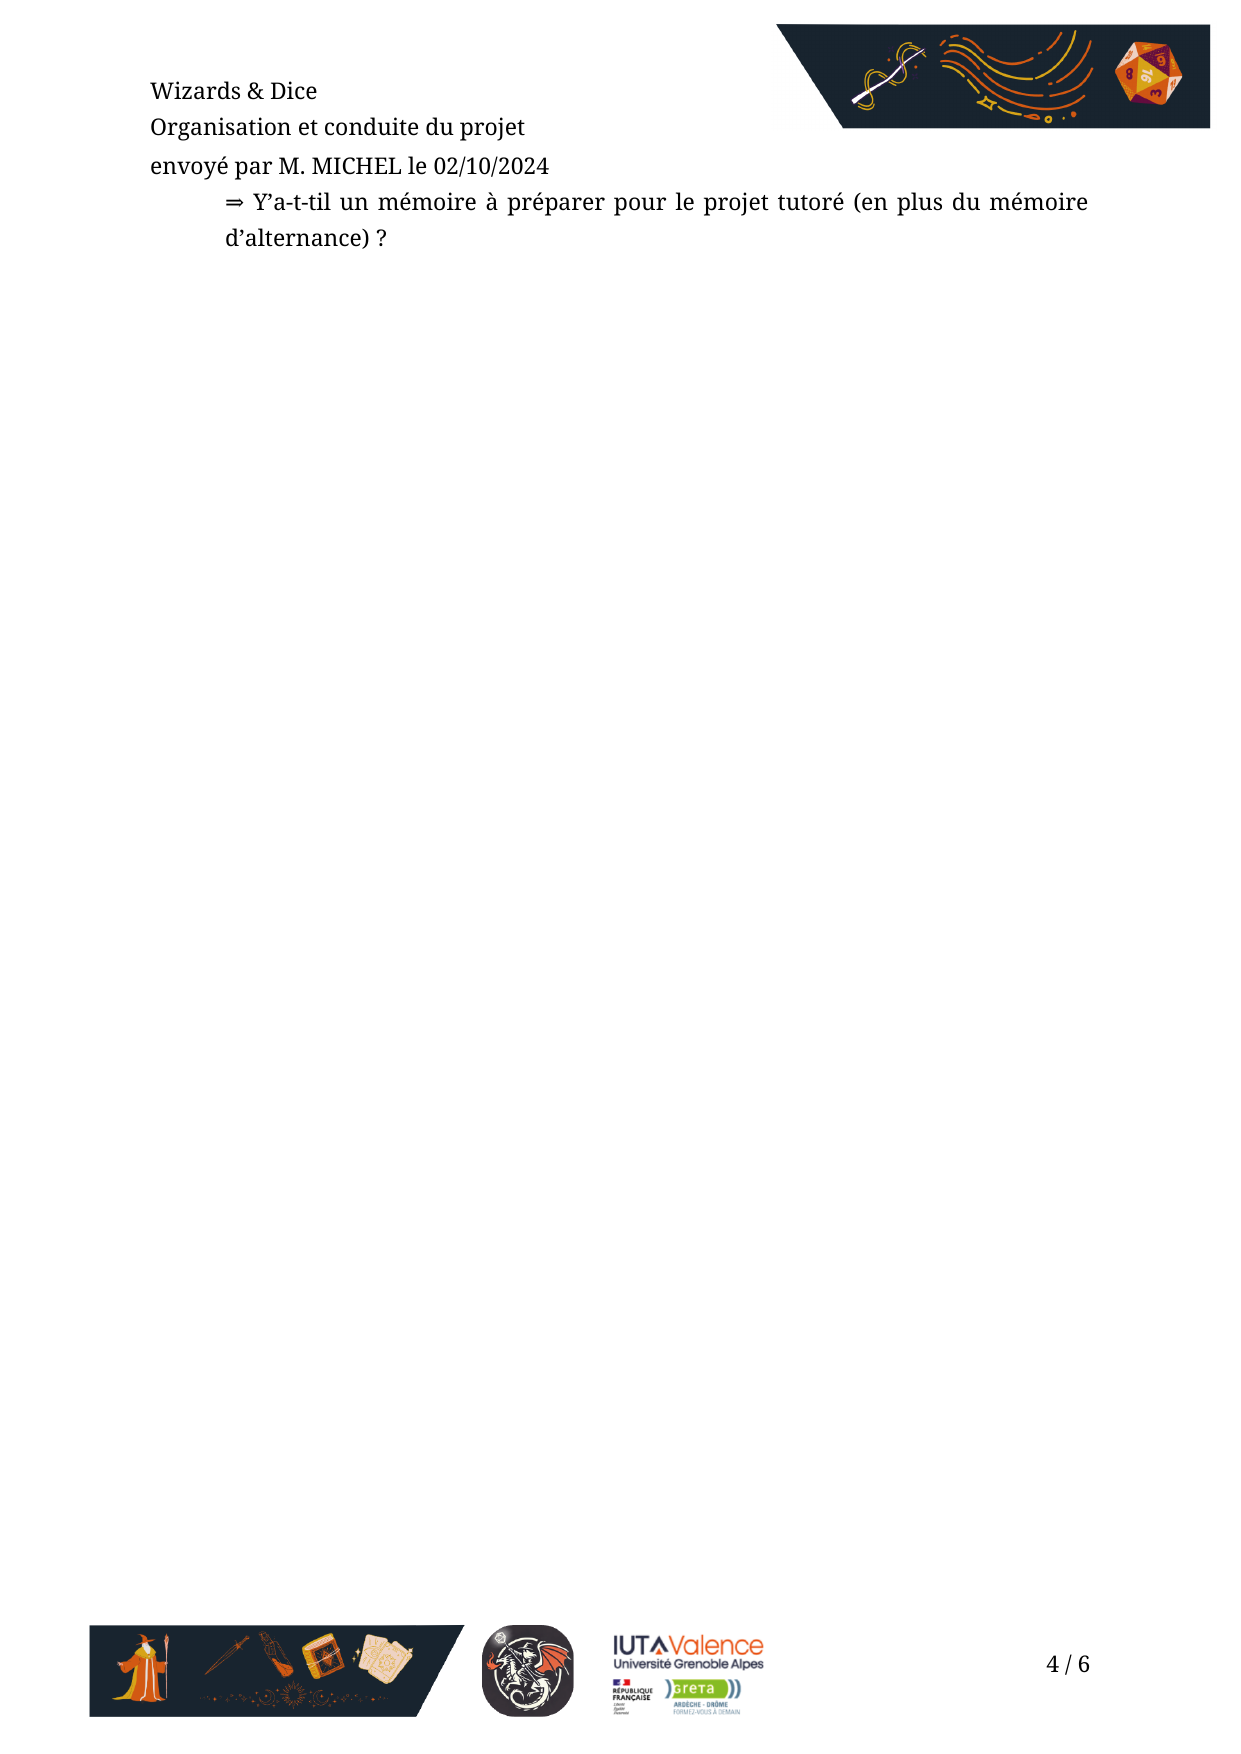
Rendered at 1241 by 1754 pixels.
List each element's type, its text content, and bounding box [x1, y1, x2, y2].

picture [771, 21, 1218, 131]
text envoyé par M. MICHEL le 02/10/2024 [150, 150, 1090, 181]
text ⇒ Y’a-t-til un mémoire à préparer pour le projet tutoré (en plus du mémoire d’alternance) ? [225, 186, 1090, 253]
picture [81, 1614, 788, 1726]
